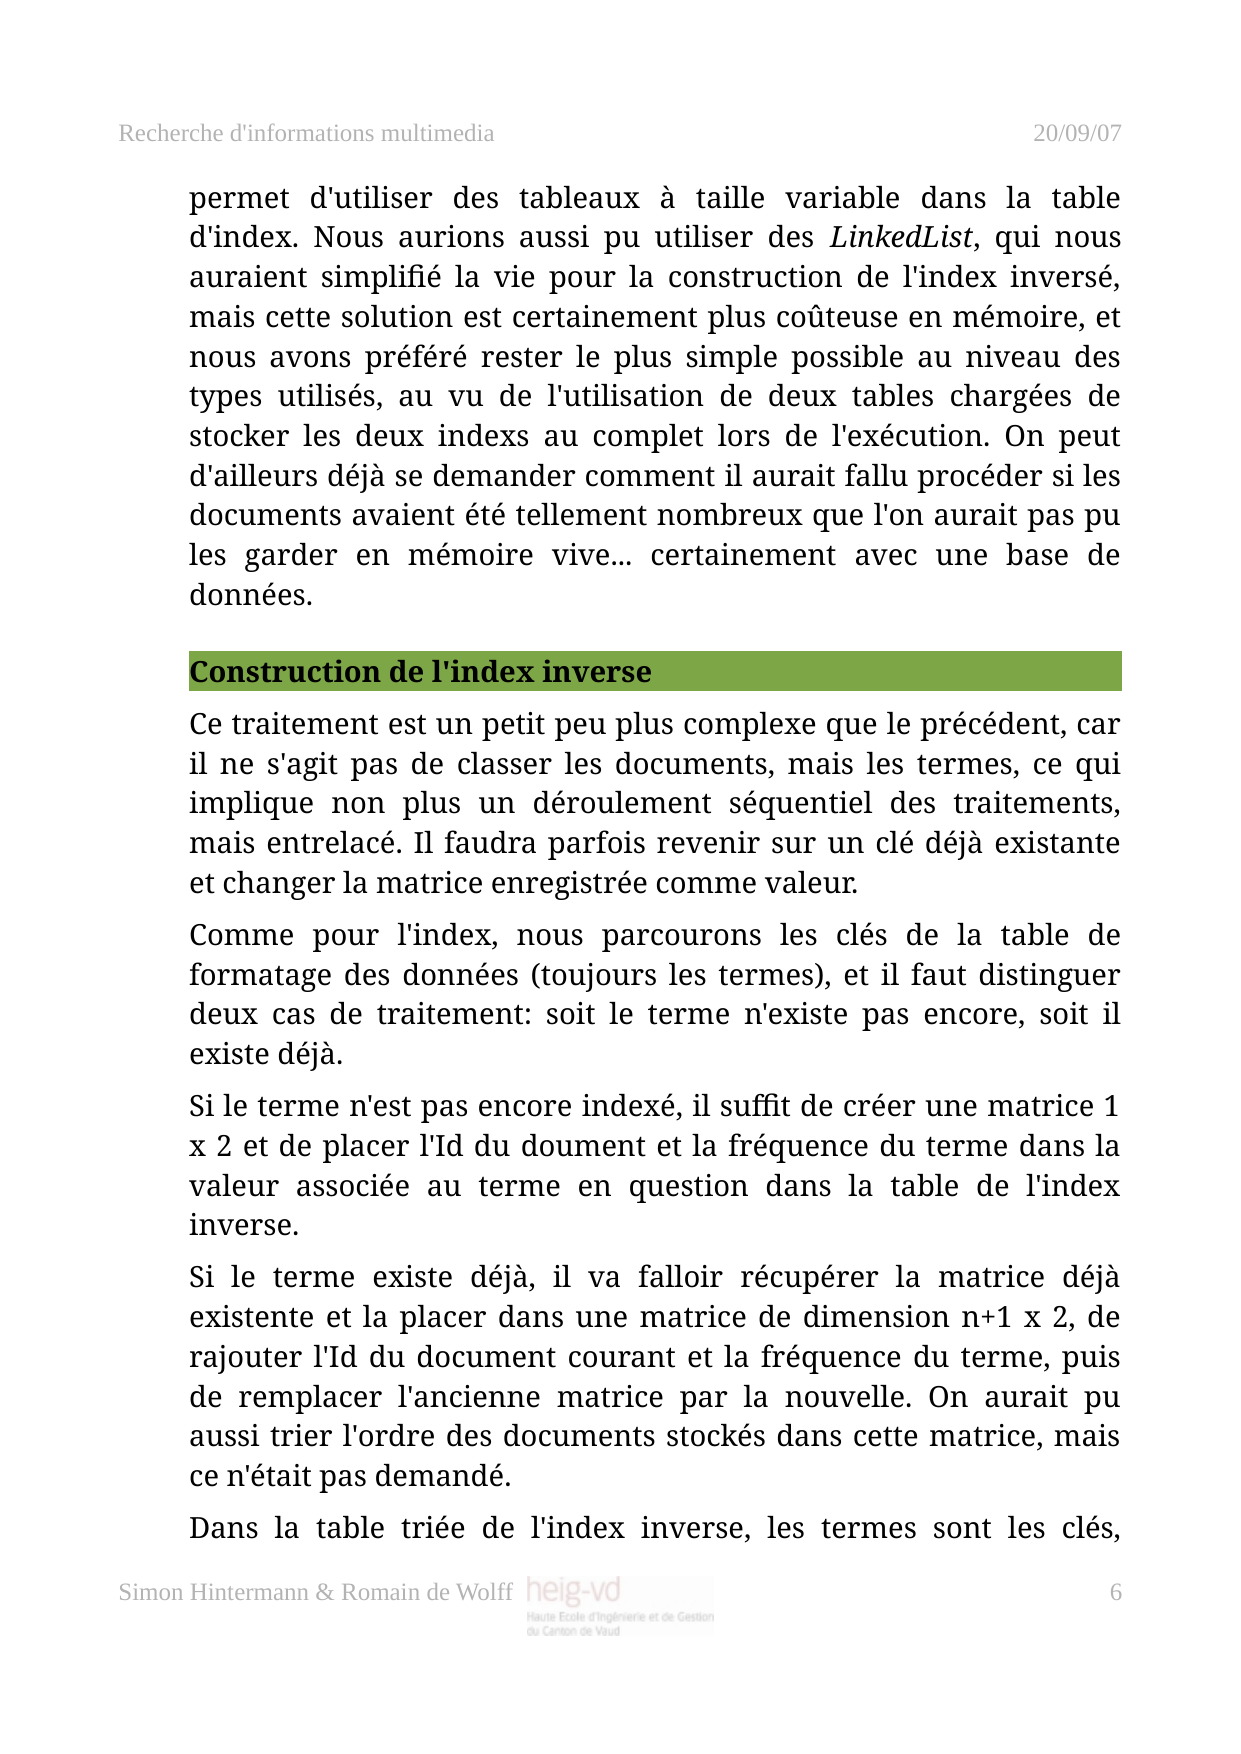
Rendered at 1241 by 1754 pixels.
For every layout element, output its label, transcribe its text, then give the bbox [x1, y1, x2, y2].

picture [527, 1576, 714, 1636]
text Dans la table triée de l'index inverse, les termes sont les clés, [189, 1507, 1122, 1547]
text Si le terme n'est pas encore indexé, il suffit de créer une matrice 1 x 2 et de placer l'Id du doument et la fréquence du terme dans la valeur associée au terme en question dans la table de l'index inverse. [189, 1086, 1122, 1244]
text permet d'utiliser des tableaux à taille variable dans la table d'index. Nous aurions aussi pu utiliser des LinkedList, qui nous auraient simplifié la vie pour la construction de l'index inversé, mais cette solution est certainement plus coûteuse en mémoire, et nous avons préféré rester le plus simple possible au niveau des types utilisés, au vu de l'utilisation de deux tables chargées de stocker les deux indexs au complet lors de l'exécution. On peut d'ailleurs déjà se demander comment il aurait fallu procéder si les documents avaient été tellement nombreux que l'on aurait pas pu les garder en mémoire vive... certainement avec une base de données. [189, 177, 1122, 614]
text Comme pour l'index, nous parcourons les clés de la table de formatage des données (toujours les termes), et il faut distinguer deux cas de traitement: soit le terme n'existe pas encore, soit il existe déjà. [189, 914, 1122, 1073]
subtitle Construction de l'index inverse [189, 651, 1122, 691]
text Si le terme existe déjà, il va falloir récupérer la matrice déjà existente et la placer dans une matrice de dimension n+1 x 2, de rajouter l'Id du document courant et la fréquence du terme, puis de remplacer l'ancienne matrice par la nouvelle. On aurait pu aussi trier l'ordre des documents stockés dans cette matrice, mais ce n'était pas demandé. [189, 1257, 1122, 1495]
text Ce traitement est un petit peu plus complexe que le précédent, car il ne s'agit pas de classer les documents, mais les termes, ce qui implique non plus un déroulement séquentiel des traitements, mais entrelacé. Il faudra parfois revenir sur un clé déjà existante et changer la matrice enregistrée comme valeur. [189, 703, 1122, 902]
